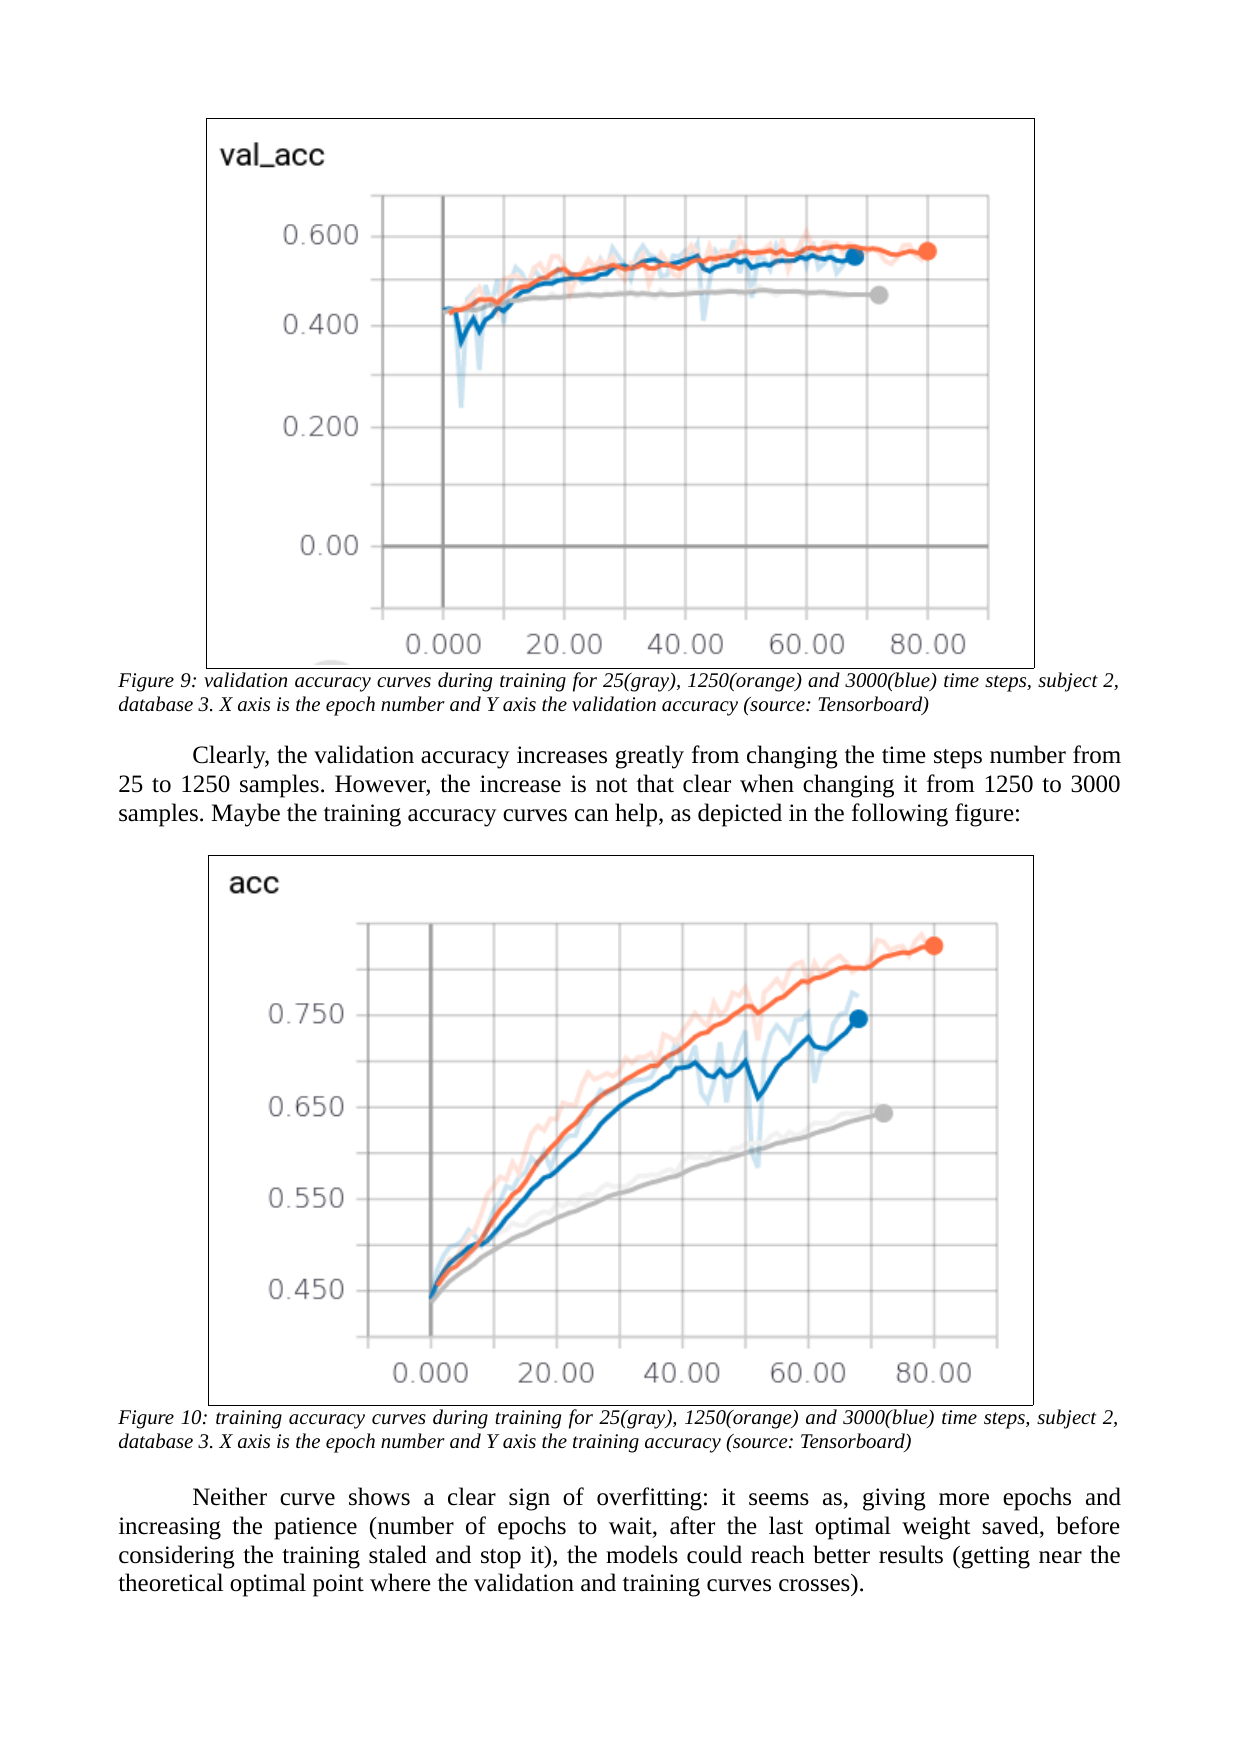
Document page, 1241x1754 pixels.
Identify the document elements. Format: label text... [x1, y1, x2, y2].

text Neither curve shows a clear sign of overfitting: it seems as, giving more epochs and increasing the patience (number of epochs to wait, after the last optimal weight saved, before considering the training staled and stop it), the models could reach better results (getting near the theoretical optimal point where the validation and training curves crosses). [118, 1482, 1122, 1597]
text Figure 10: training accuracy curves during training for 25(gray), 1250(orange) and 3000(blue) time steps, subject 2, database 3. X axis is the epoch number and Y axis the training accuracy (source: Tensorboard) [118, 855, 1122, 1453]
text Figure 9: validation accuracy curves during training for 25(gray), 1250(orange) and 3000(blue) time steps, subject 2, database 3. X axis is the epoch number and Y axis the validation accuracy (source: Tensorboard) [118, 118, 1122, 716]
text Clearly, the validation accuracy increases greatly from changing the time steps number from 25 to 1250 samples. However, the increase is not that clear when changing it from 1250 to 3000 samples. Maybe the training accuracy curves can help, as depicted in the following figure: [118, 740, 1122, 827]
picture [210, 858, 1030, 1403]
picture [209, 121, 1032, 665]
